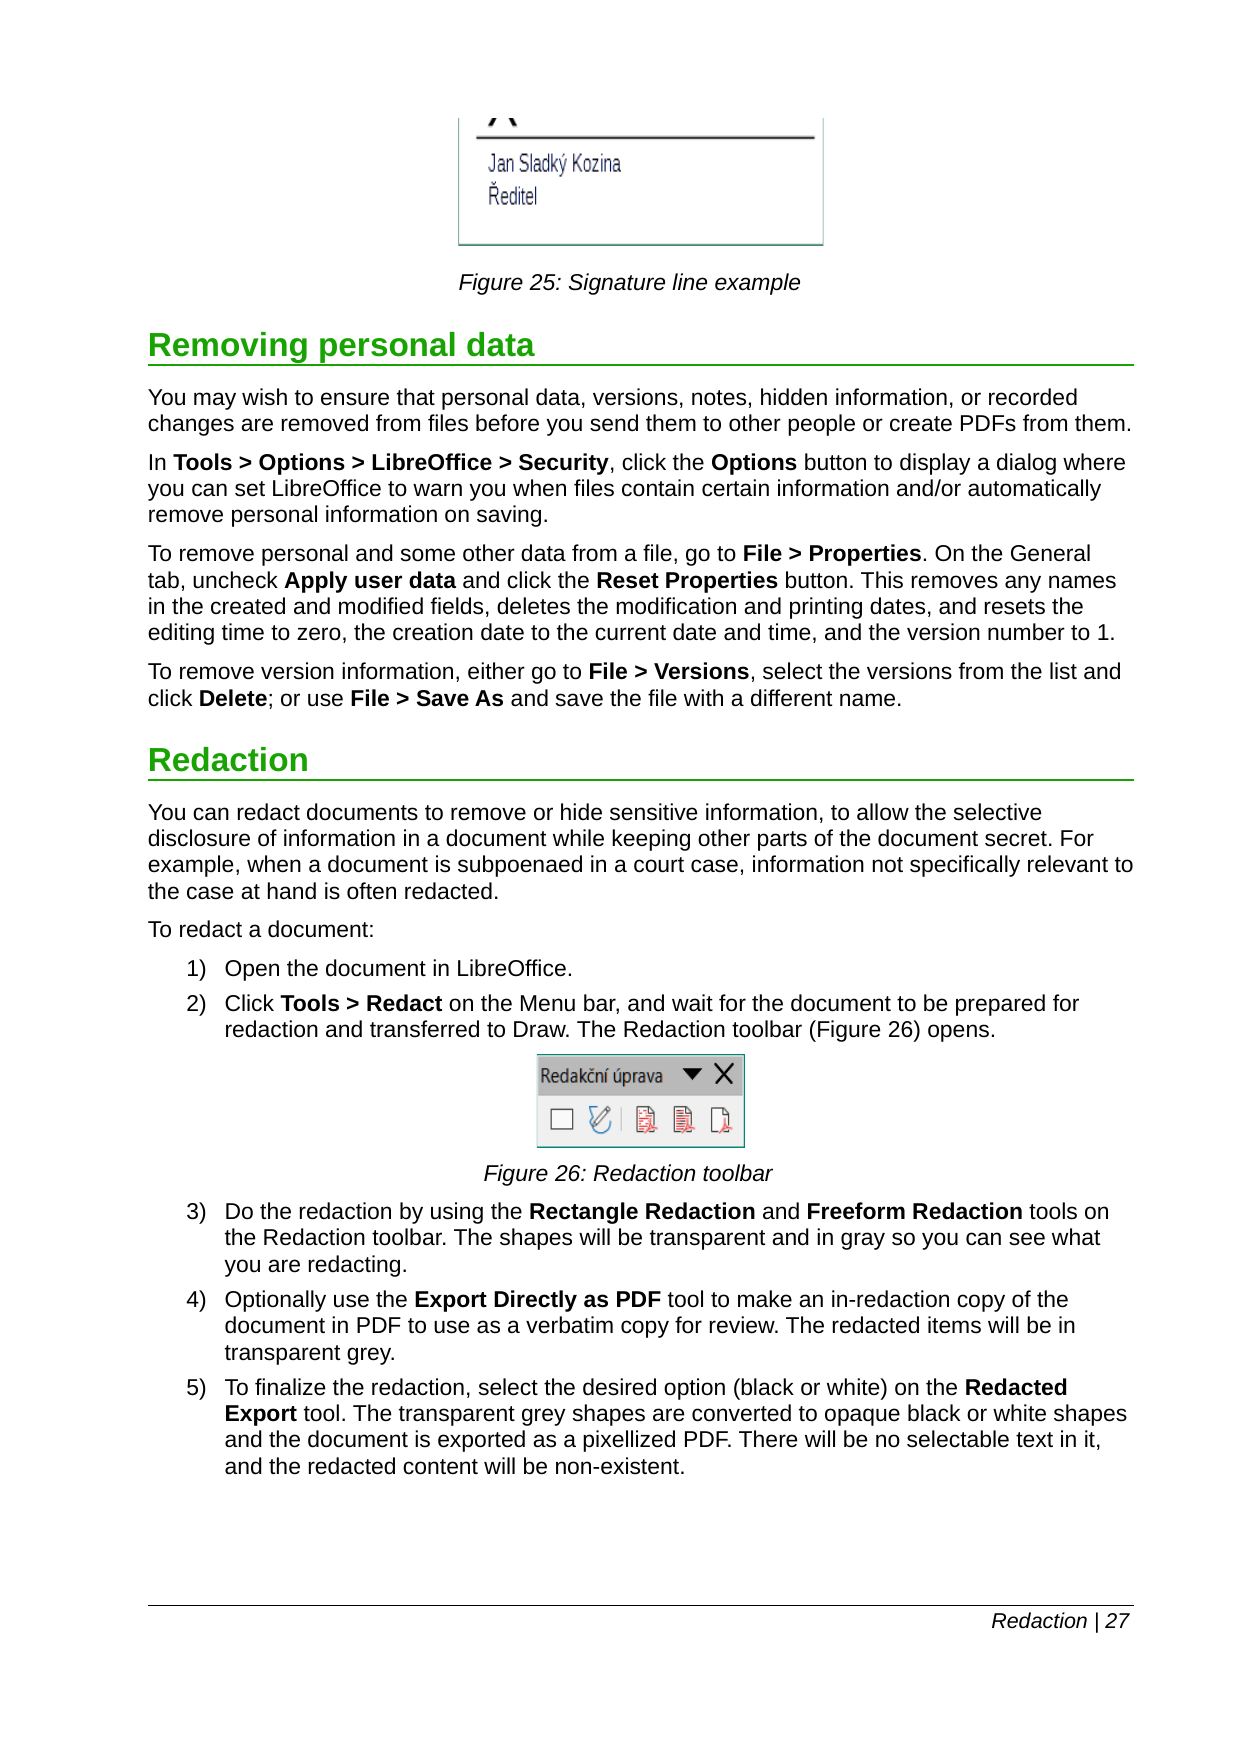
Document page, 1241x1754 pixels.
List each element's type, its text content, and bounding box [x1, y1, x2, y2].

text You may wish to ensure that personal data, versions, notes, hidden information, or recorded changes are removed from files before you send them to other people or create PDFs from them. [148, 383, 1134, 436]
picture [536, 1054, 745, 1148]
text In Tools > Options > LibreOffice > Security, click the Options button to display a dialog where you can set LibreOffice to warn you when files contain certain information and/or automatically remove personal information on saving. [148, 449, 1134, 528]
text Figure 25: Signature line example [458, 269, 823, 296]
list Open the document in LibreOffice. [207, 954, 1134, 981]
list Do the redaction by using the Rectangle Redaction and Freeform Redaction tools on the Redaction toolbar. The shapes will be transparent and in gray so you can see what you are redacting. [207, 1198, 1134, 1277]
list To redact a document: [148, 916, 1134, 943]
picture [458, 118, 824, 246]
text Figure 26: Redaction toolbar [483, 1159, 798, 1186]
list To finalize the redaction, select the desired option (black or white) on the Redacted Export tool. The transparent grey shapes are converted to opaque black or white shapes and the document is exported as a pixellized PDF. There will be no selectable text in it, and the redacted content will be non-existent. [207, 1374, 1134, 1479]
subtitle Redaction [148, 740, 1134, 779]
list Optionally use the Export Directly as PDF tool to make an in-redaction copy of the document in PDF to use as a verbatim copy for review. The redacted items will be in transparent grey. [207, 1286, 1134, 1365]
text To remove personal and some other data from a file, go to File > Properties. On the General tab, uncheck Apply user data and click the Reset Properties button. This removes any names in the created and modified fields, deletes the modification and printing dates, and resets the editing time to zero, the creation date to the current date and time, and the version number to 1. [148, 540, 1134, 646]
list Click Tools > Redact on the Menu bar, and wait for the document to be prepared for redaction and transferred to Draw. The Redaction toolbar (Figure 26) opens. [207, 990, 1134, 1042]
text You can redact documents to remove or hide sensitive information, to allow the selective disclosure of information in a document while keeping other parts of the document secret. For example, when a document is subpoenaed in a court case, information not specifically relevant to the case at hand is often redacted. [148, 798, 1134, 904]
text To remove version information, either go to File > Versions, select the versions from the list and click Delete; or use File > Save As and save the file with a different name. [148, 658, 1134, 711]
subtitle Removing personal data [148, 325, 1134, 364]
